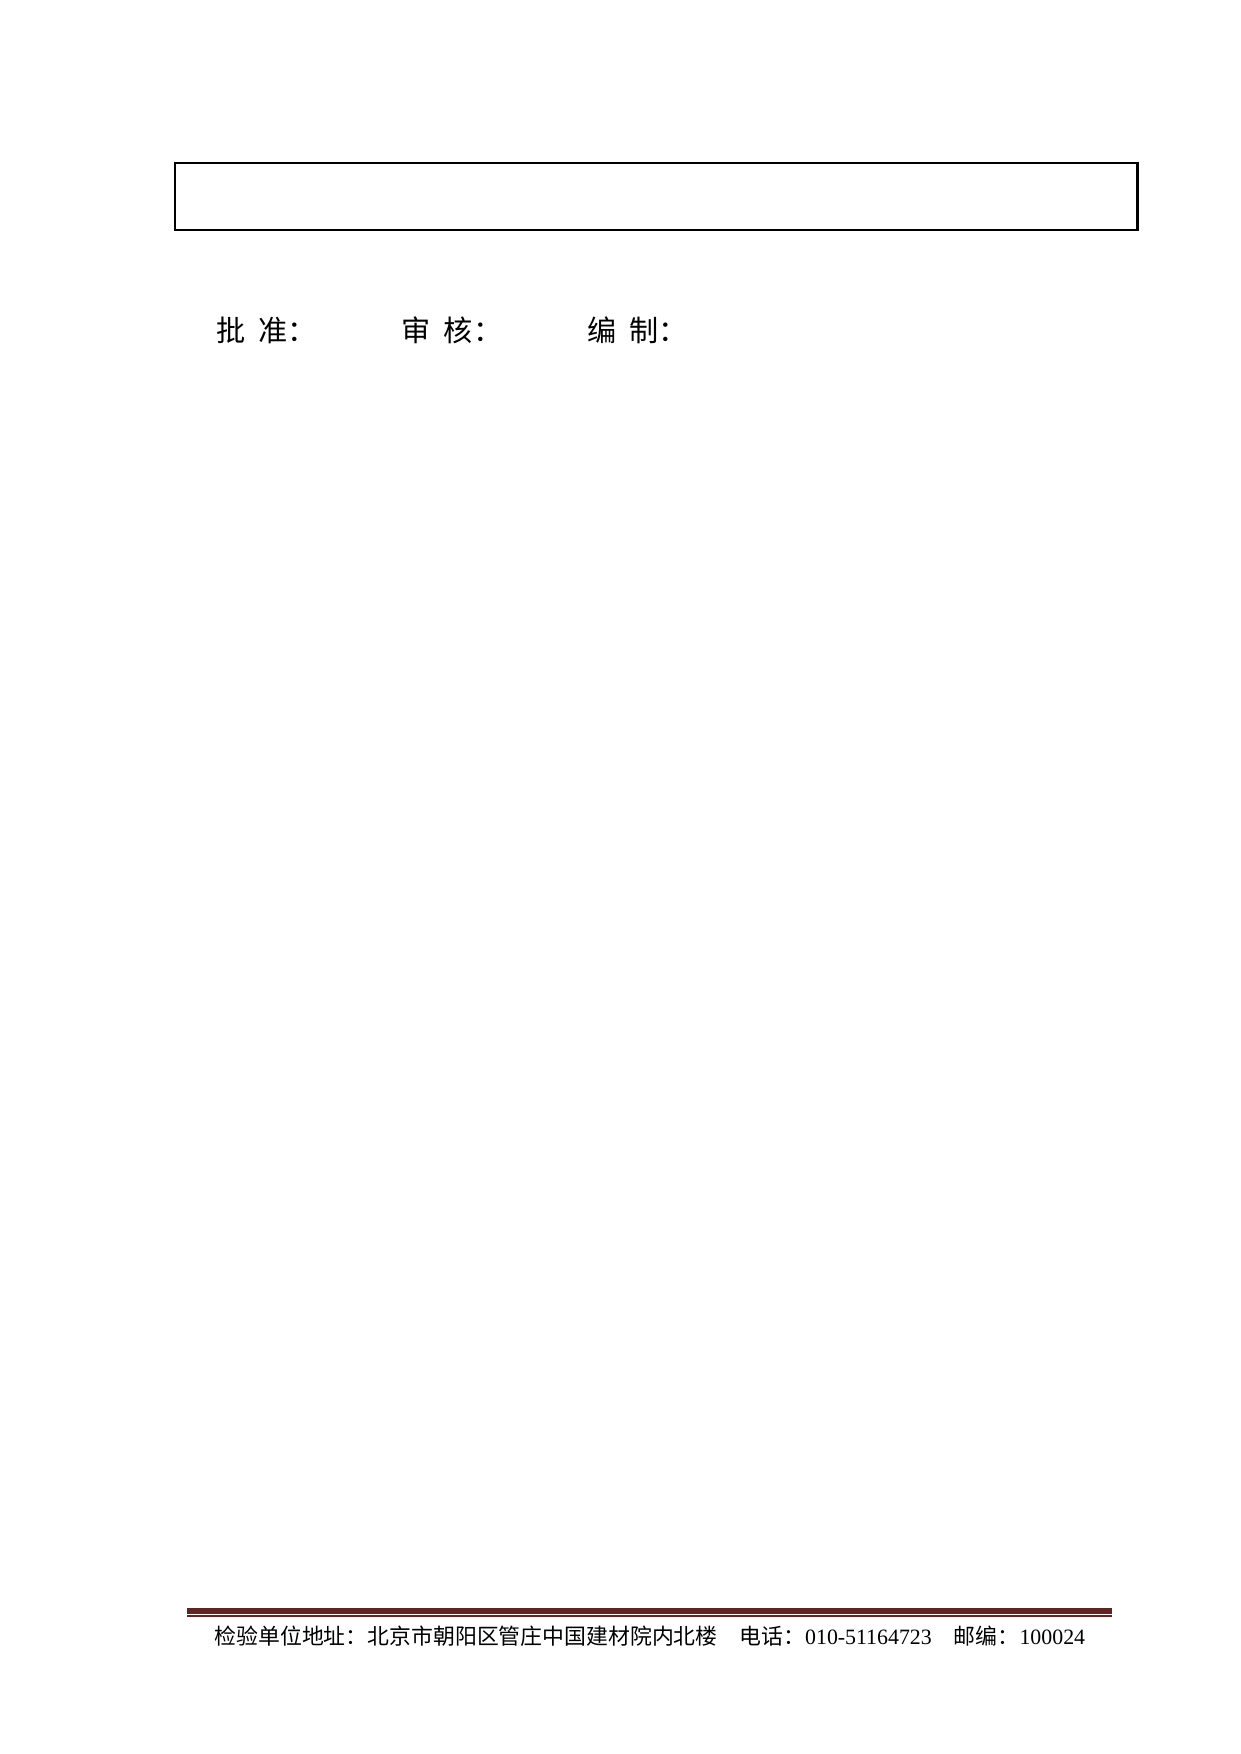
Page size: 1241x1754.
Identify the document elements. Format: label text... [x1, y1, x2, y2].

text 批 准： 审 核： 编 制： [187, 296, 1112, 361]
table_cell [176, 164, 1136, 229]
